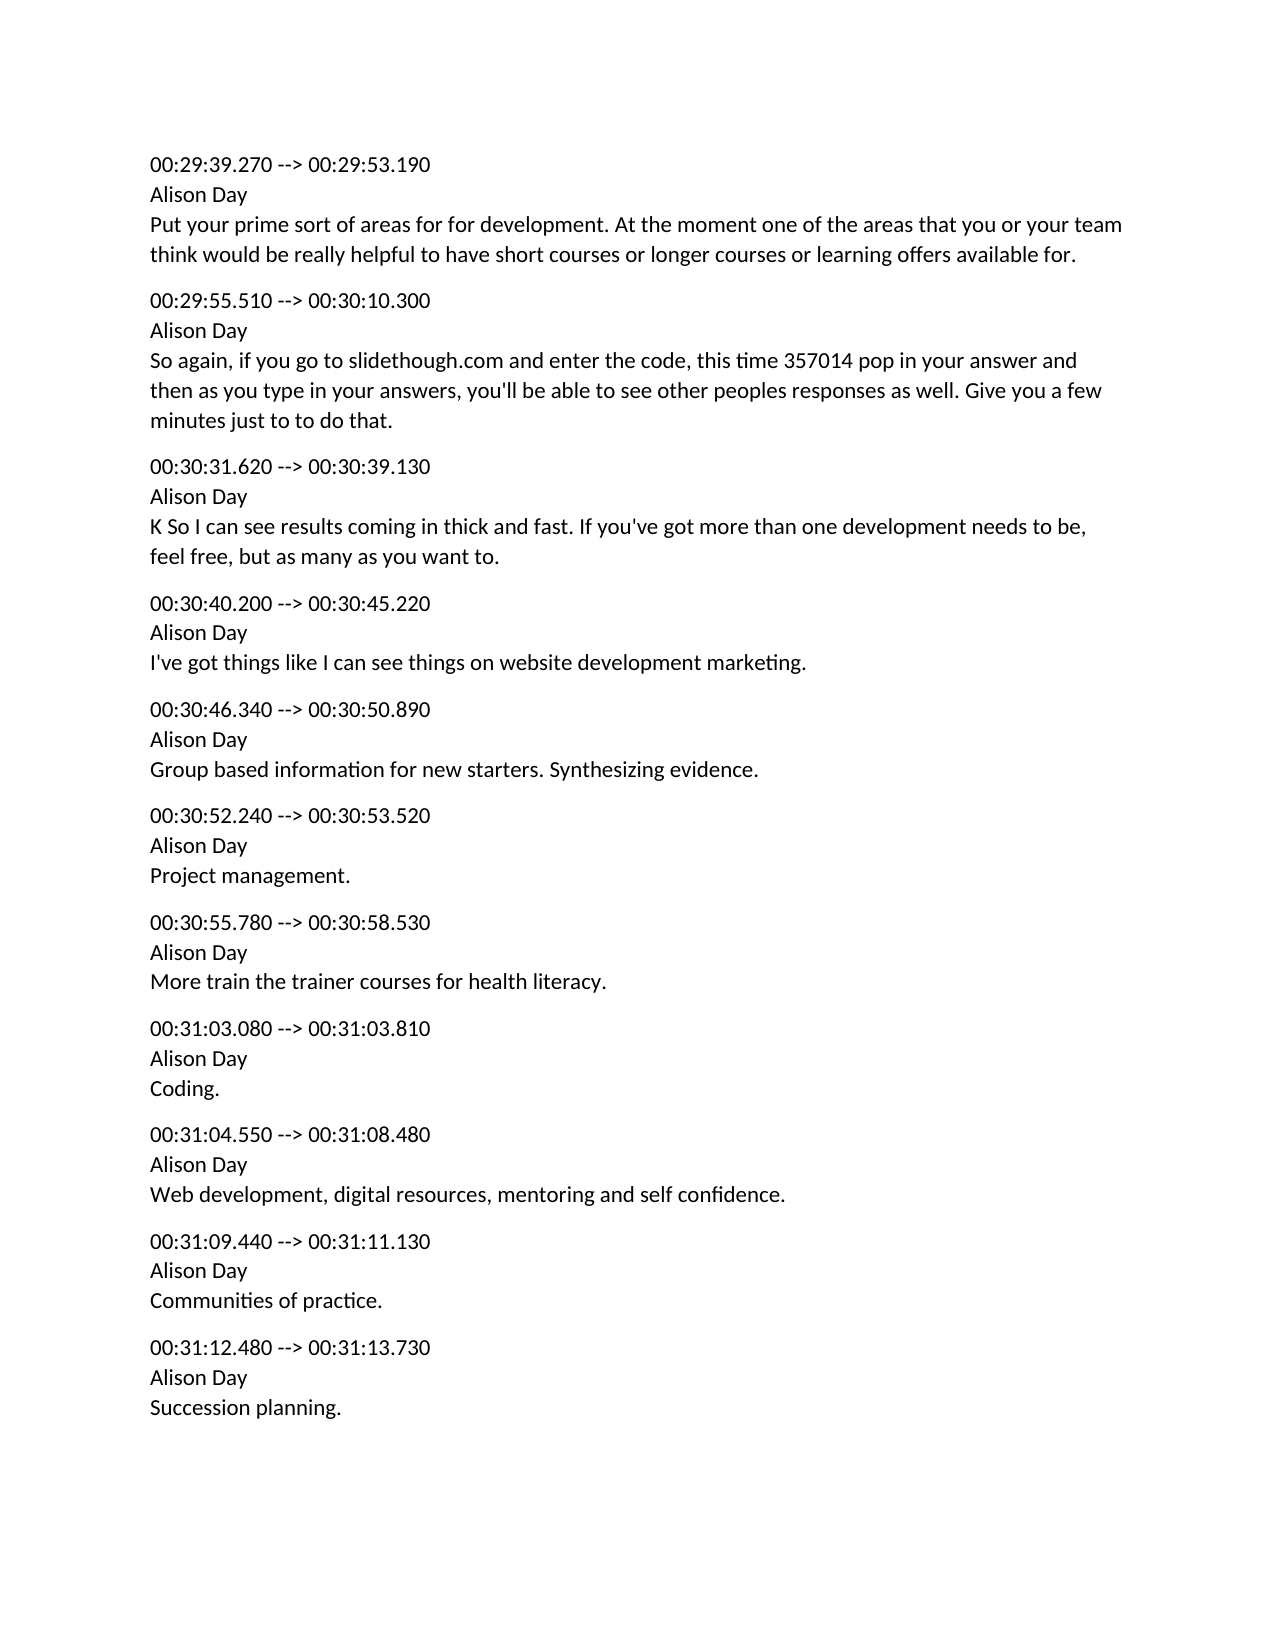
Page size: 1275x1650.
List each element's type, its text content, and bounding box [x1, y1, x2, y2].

text 00:30:31.620 --> 00:30:39.130 Alison Day K So I can see results coming in thick and fast. If you've got more than one development needs to be, feel free, but as many as you want to. [150, 452, 1125, 570]
text 00:30:40.200 --> 00:30:45.220 Alison Day I've got things like I can see things on website development marketing. [150, 589, 1125, 676]
text 00:31:12.480 --> 00:31:13.730 Alison Day Succession planning. [150, 1333, 1125, 1421]
text 00:29:55.510 --> 00:30:10.300 Alison Day So again, if you go to slidethough.com and enter the code, this time 357014 pop in your answer and then as you type in your answers, you'll be able to see other peoples responses as well. Give you a few minutes just to to do that. [150, 286, 1125, 434]
text 00:30:46.340 --> 00:30:50.890 Alison Day Group based information for new starters. Synthesizing evidence. [150, 695, 1125, 783]
text 00:30:52.240 --> 00:30:53.520 Alison Day Project management. [150, 801, 1125, 889]
text 00:31:03.080 --> 00:31:03.810 Alison Day Coding. [150, 1014, 1125, 1102]
text 00:31:04.550 --> 00:31:08.480 Alison Day Web development, digital resources, mentoring and self confidence. [150, 1120, 1125, 1208]
text 00:30:55.780 --> 00:30:58.530 Alison Day More train the trainer courses for health literacy. [150, 908, 1125, 996]
text 00:31:09.440 --> 00:31:11.130 Alison Day Communities of practice. [150, 1227, 1125, 1314]
text 00:29:39.270 --> 00:29:53.190 Alison Day Put your prime sort of areas for for development. At the moment one of the areas that you or your team think would be really helpful to have short courses or longer courses or learning offers available for. [150, 150, 1125, 268]
